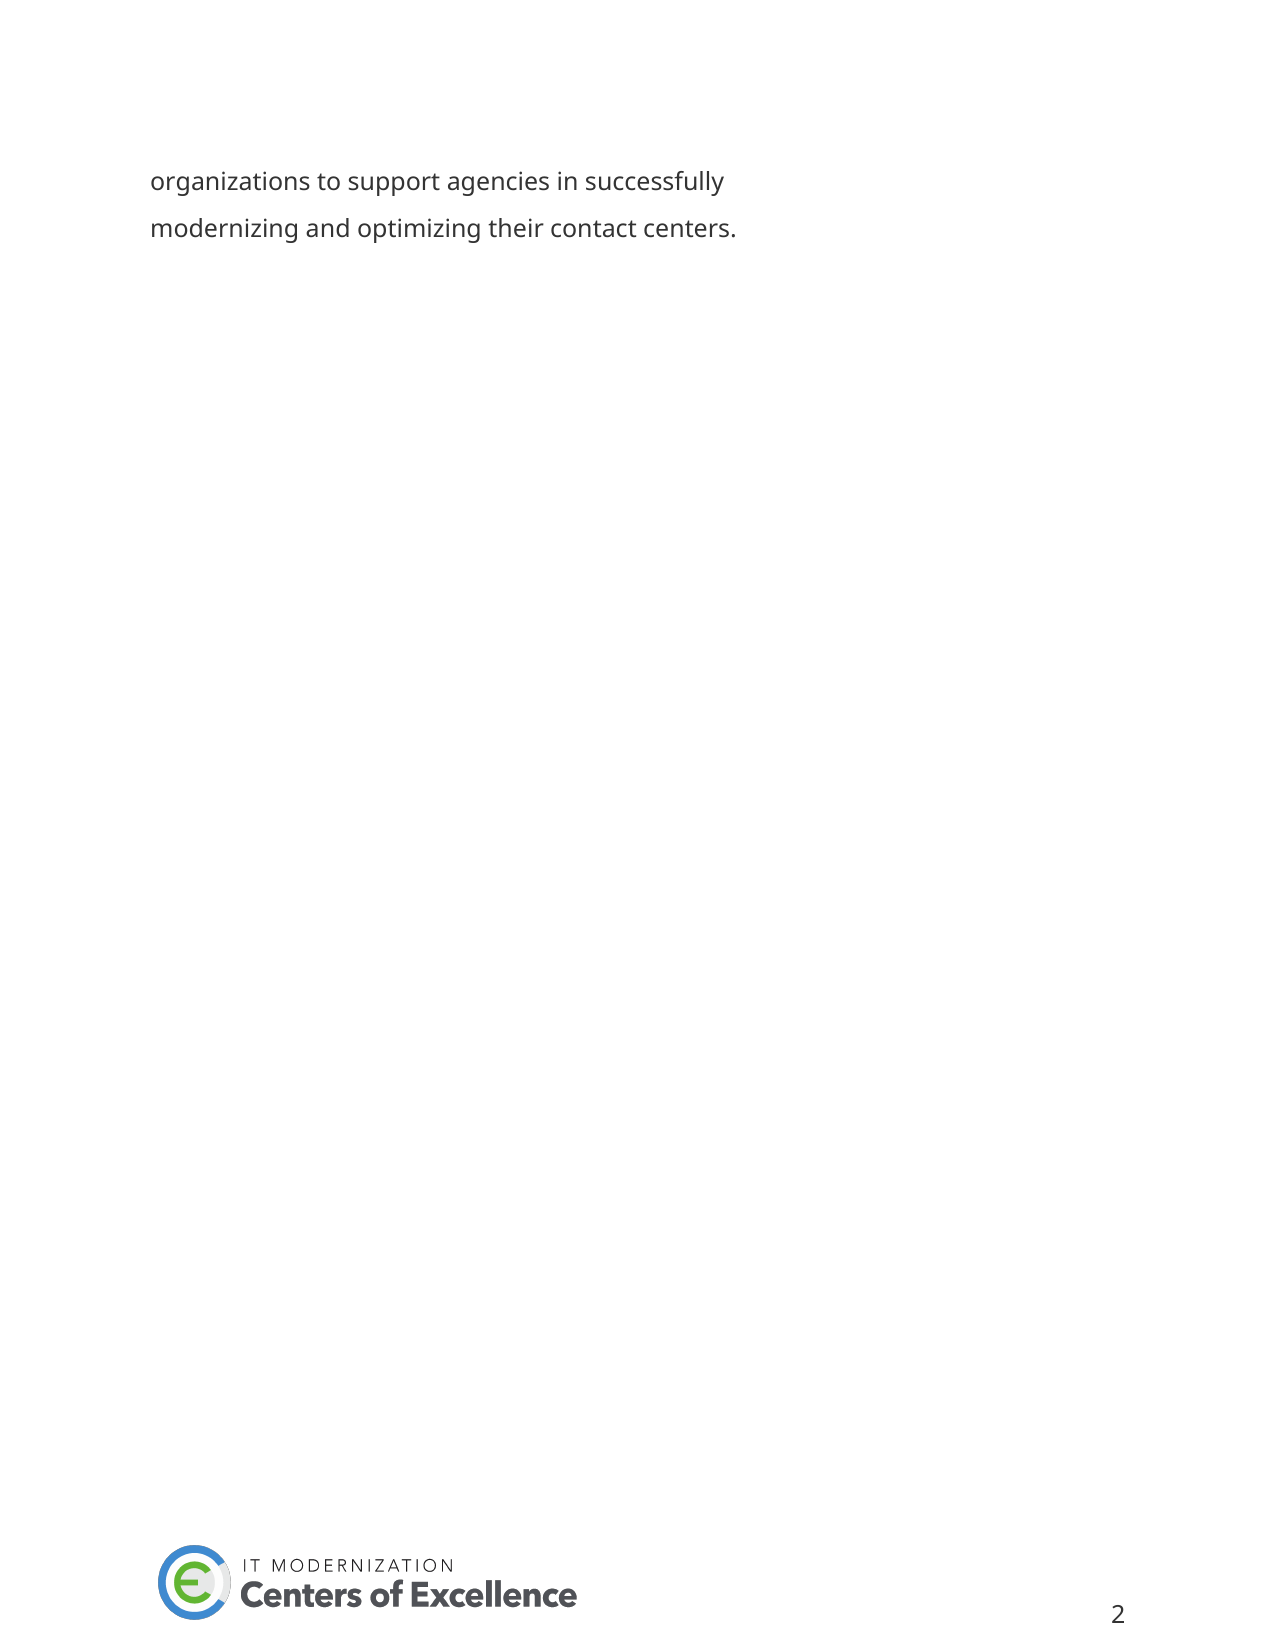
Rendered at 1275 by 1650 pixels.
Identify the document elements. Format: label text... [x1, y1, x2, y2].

picture [150, 1539, 587, 1624]
text organizations to support agencies in successfully modernizing and optimizing their contact centers. [150, 163, 787, 245]
